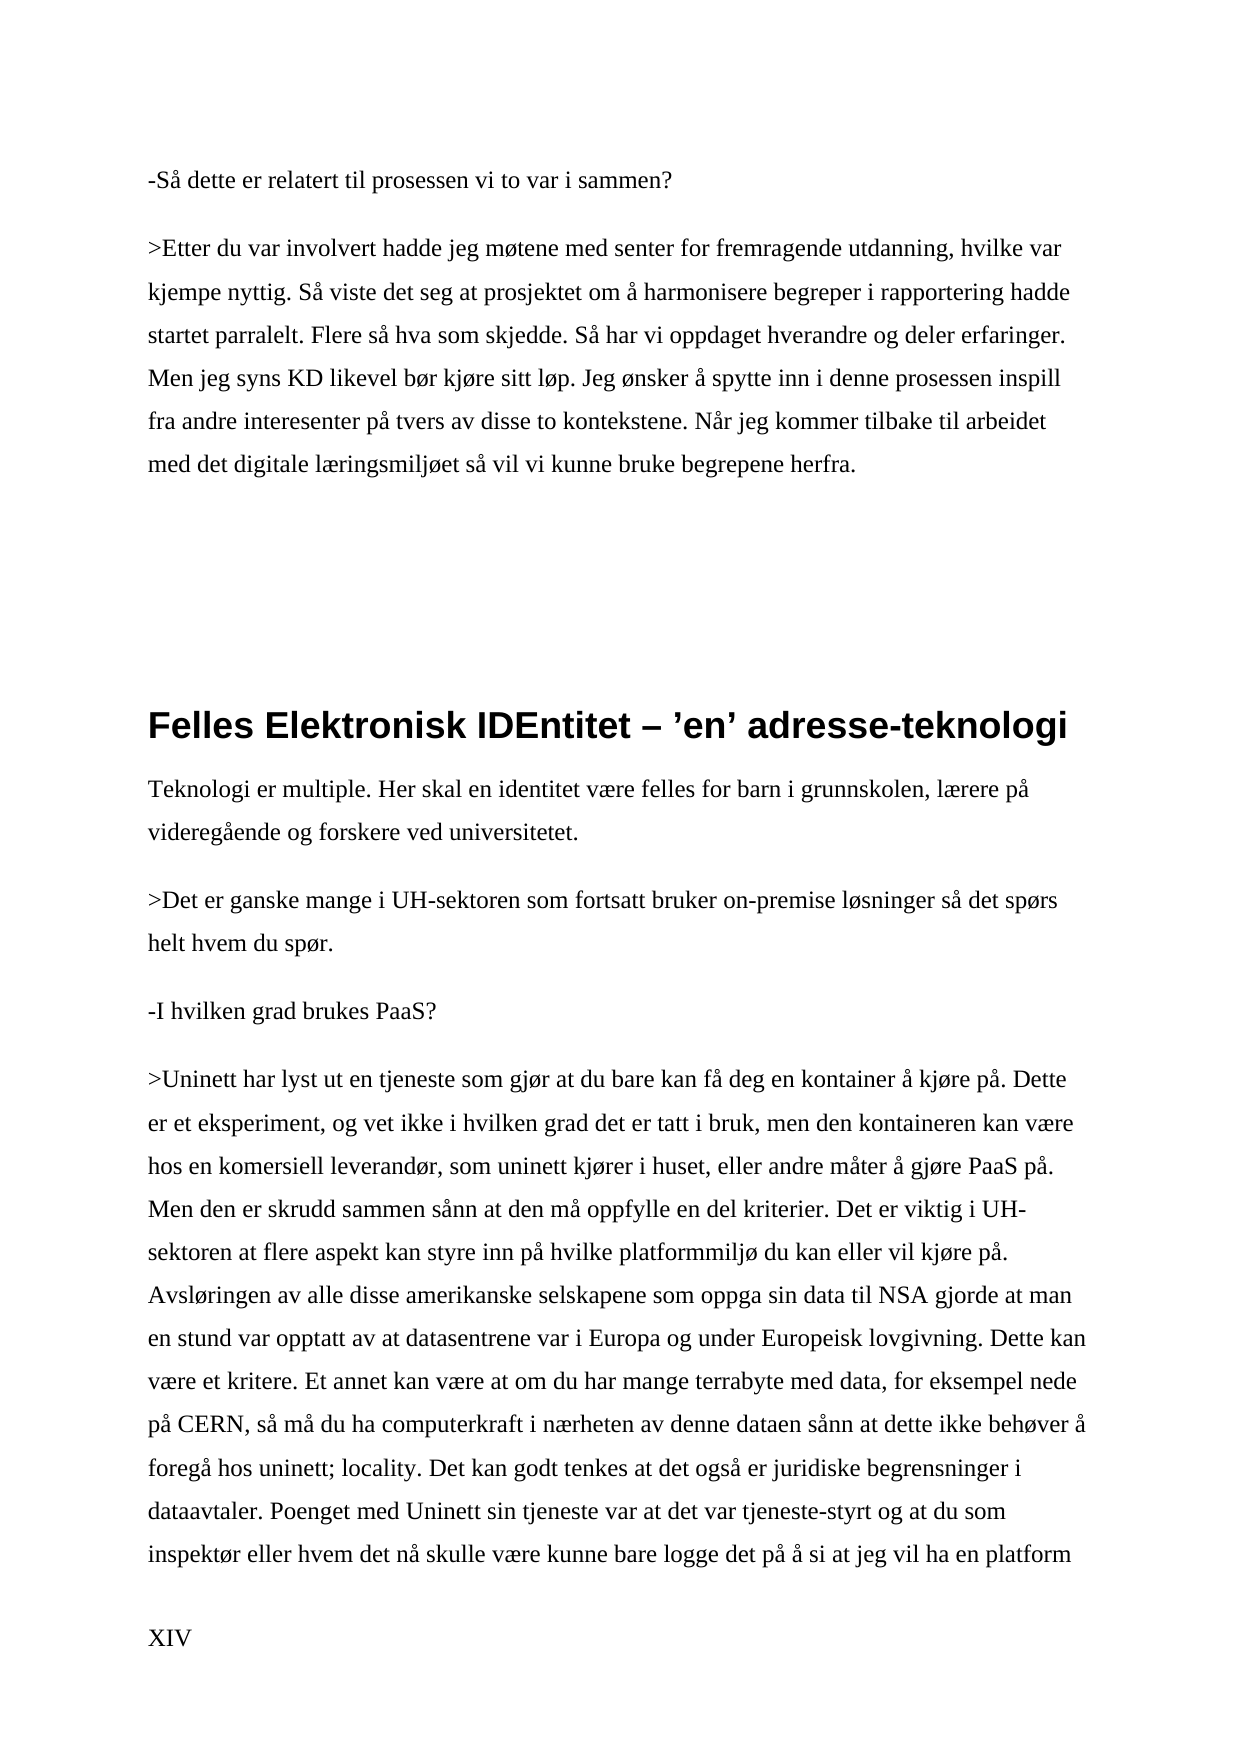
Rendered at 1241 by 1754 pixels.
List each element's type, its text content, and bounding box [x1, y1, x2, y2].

text -Så dette er relatert til prosessen vi to var i sammen? [148, 165, 1092, 194]
text Teknologi er multiple. Her skal en identitet være felles for barn i grunnskolen, lærere på videregående og forskere ved universitetet. [148, 774, 1092, 846]
subtitle Felles Elektronisk IDEntitet – ’en’ adresse-teknologi [148, 703, 1092, 747]
text -I hvilken grad brukes PaaS? [148, 996, 1092, 1025]
text >Uninett har lyst ut en tjeneste som gjør at du bare kan få deg en kontainer å kjøre på. Dette er et eksperiment, og vet ikke i hvilken grad det er tatt i bruk, men den kontaineren kan være hos en komersiell leverandør, som uninett kjører i huset, eller andre måter å gjøre PaaS på. Men den er skrudd sammen sånn at den må oppfylle en del kriterier. Det er viktig i UH-sektoren at flere aspekt kan styre inn på hvilke platformmiljø du kan eller vil kjøre på. Avsløringen av alle disse amerikanske selskapene som oppga sin data til NSA gjorde at man en stund var opptatt av at datasentrene var i Europa og under Europeisk lovgivning. Dette kan være et kritere. Et annet kan være at om du har mange terrabyte med data, for eksempel nede på CERN, så må du ha computerkraft i nærheten av denne dataen sånn at dette ikke behøver å foregå hos uninett; locality. Det kan godt tenkes at det også er juridiske begrensninger i dataavtaler. Poenget med Uninett sin tjeneste var at det var tjeneste-styrt og at du som inspektør eller hvem det nå skulle være kunne bare logge det på å si at jeg vil ha en platform [148, 1064, 1092, 1568]
text >Etter du var involvert hadde jeg møtene med senter for fremragende utdanning, hvilke var kjempe nyttig. Så viste det seg at prosjektet om å harmonisere begreper i rapportering hadde startet parralelt. Flere så hva som skjedde. Så har vi oppdaget hverandre og deler erfaringer. Men jeg syns KD likevel bør kjøre sitt løp. Jeg ønsker å spytte inn i denne prosessen inspill fra andre interesenter på tvers av disse to kontekstene. Når jeg kommer tilbake til arbeidet med det digitale læringsmiljøet så vil vi kunne bruke begrepene herfra. [148, 233, 1092, 478]
text >Det er ganske mange i UH-sektoren som fortsatt bruker on-premise løsninger så det spørs helt hvem du spør. [148, 885, 1092, 957]
